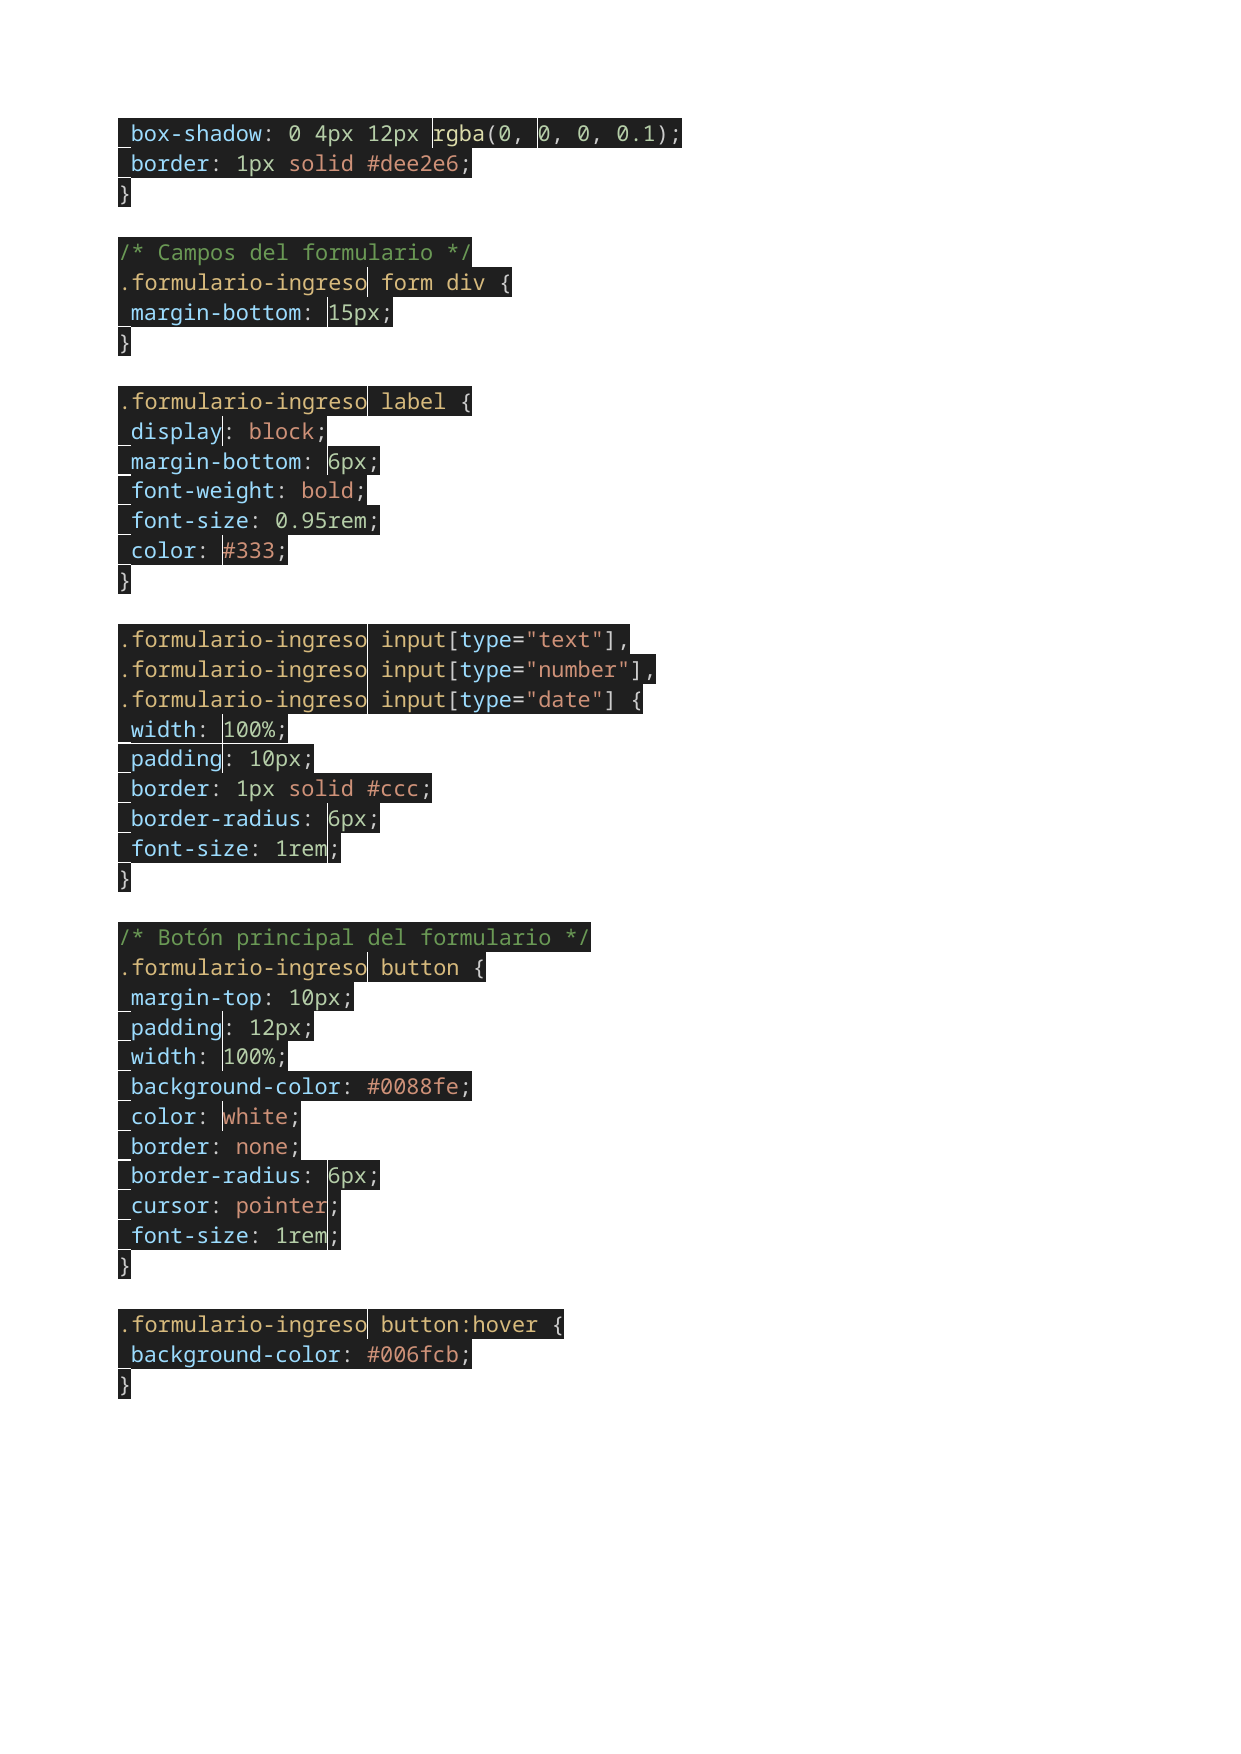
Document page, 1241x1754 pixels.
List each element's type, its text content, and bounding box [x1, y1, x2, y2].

text } [118, 863, 1122, 892]
text cursor: pointer; [118, 1190, 1122, 1220]
text width: 100%; [118, 714, 1122, 743]
text border: 1px solid #ccc; [118, 773, 1122, 803]
text border: 1px solid #dee2e6; [118, 148, 1122, 178]
text } [118, 565, 1122, 594]
text margin-bottom: 6px; [118, 446, 1122, 475]
text } [118, 1250, 1122, 1279]
text .formulario-ingreso input[type="text"], [118, 624, 1122, 654]
text margin-top: 10px; [118, 982, 1122, 1011]
text font-size: 1rem; [118, 833, 1122, 863]
text } [118, 178, 1122, 207]
text background-color: #006fcb; [118, 1339, 1122, 1369]
text /* Botón principal del formulario */ [118, 922, 1122, 952]
text margin-bottom: 15px; [118, 297, 1122, 327]
text padding: 10px; [118, 743, 1122, 773]
text .formulario-ingreso input[type="date"] { [118, 684, 1122, 714]
text .formulario-ingreso input[type="number"], [118, 654, 1122, 684]
text } [118, 1369, 1122, 1399]
text color: white; [118, 1101, 1122, 1131]
text font-weight: bold; [118, 475, 1122, 505]
text border-radius: 6px; [118, 1160, 1122, 1190]
text .formulario-ingreso button:hover { [118, 1309, 1122, 1339]
text .formulario-ingreso form div { [118, 267, 1122, 297]
text border-radius: 6px; [118, 803, 1122, 833]
text font-size: 0.95rem; [118, 505, 1122, 535]
text background-color: #0088fe; [118, 1071, 1122, 1101]
text /* Campos del formulario */ [118, 237, 1122, 267]
text display: block; [118, 416, 1122, 446]
text font-size: 1rem; [118, 1220, 1122, 1250]
text .formulario-ingreso label { [118, 386, 1122, 416]
text width: 100%; [118, 1041, 1122, 1071]
text color: #333; [118, 535, 1122, 565]
text .formulario-ingreso button { [118, 952, 1122, 982]
text border: none; [118, 1131, 1122, 1160]
text padding: 12px; [118, 1011, 1122, 1041]
text box-shadow: 0 4px 12px rgba(0, 0, 0, 0.1); [118, 118, 1122, 148]
text } [118, 327, 1122, 356]
